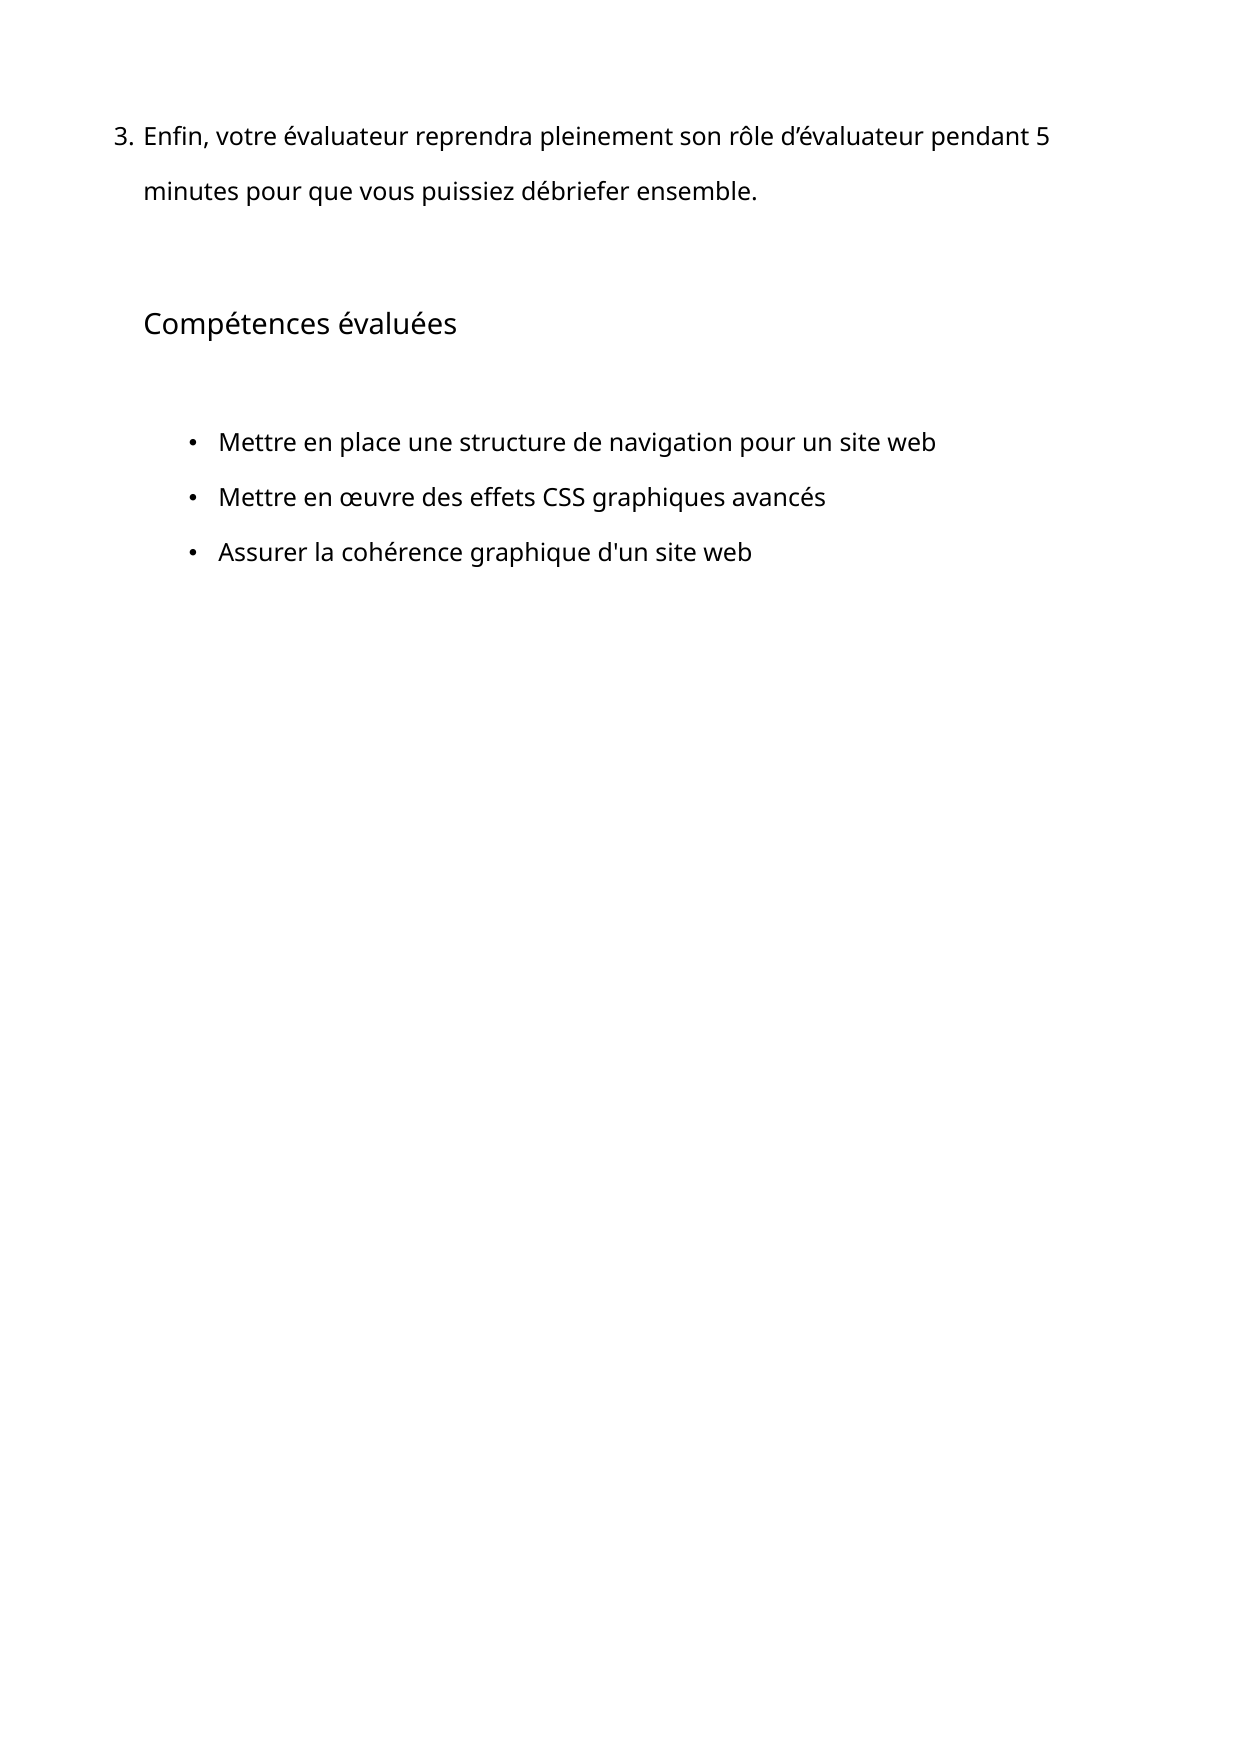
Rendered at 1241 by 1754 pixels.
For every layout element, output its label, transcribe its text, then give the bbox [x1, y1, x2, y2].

list Mettre en œuvre des effets CSS graphiques avancés [189, 480, 1097, 514]
list Assurer la cohérence graphique d'un site web [189, 535, 1097, 569]
list Mettre en place une structure de navigation pour un site web [189, 425, 1097, 459]
list Enfin, votre évaluateur reprendra pleinement son rôle d’évaluateur pendant 5 minutes pour que vous puissiez débriefer ensemble. [118, 118, 1097, 207]
subtitle Compétences évaluées [143, 303, 1097, 343]
